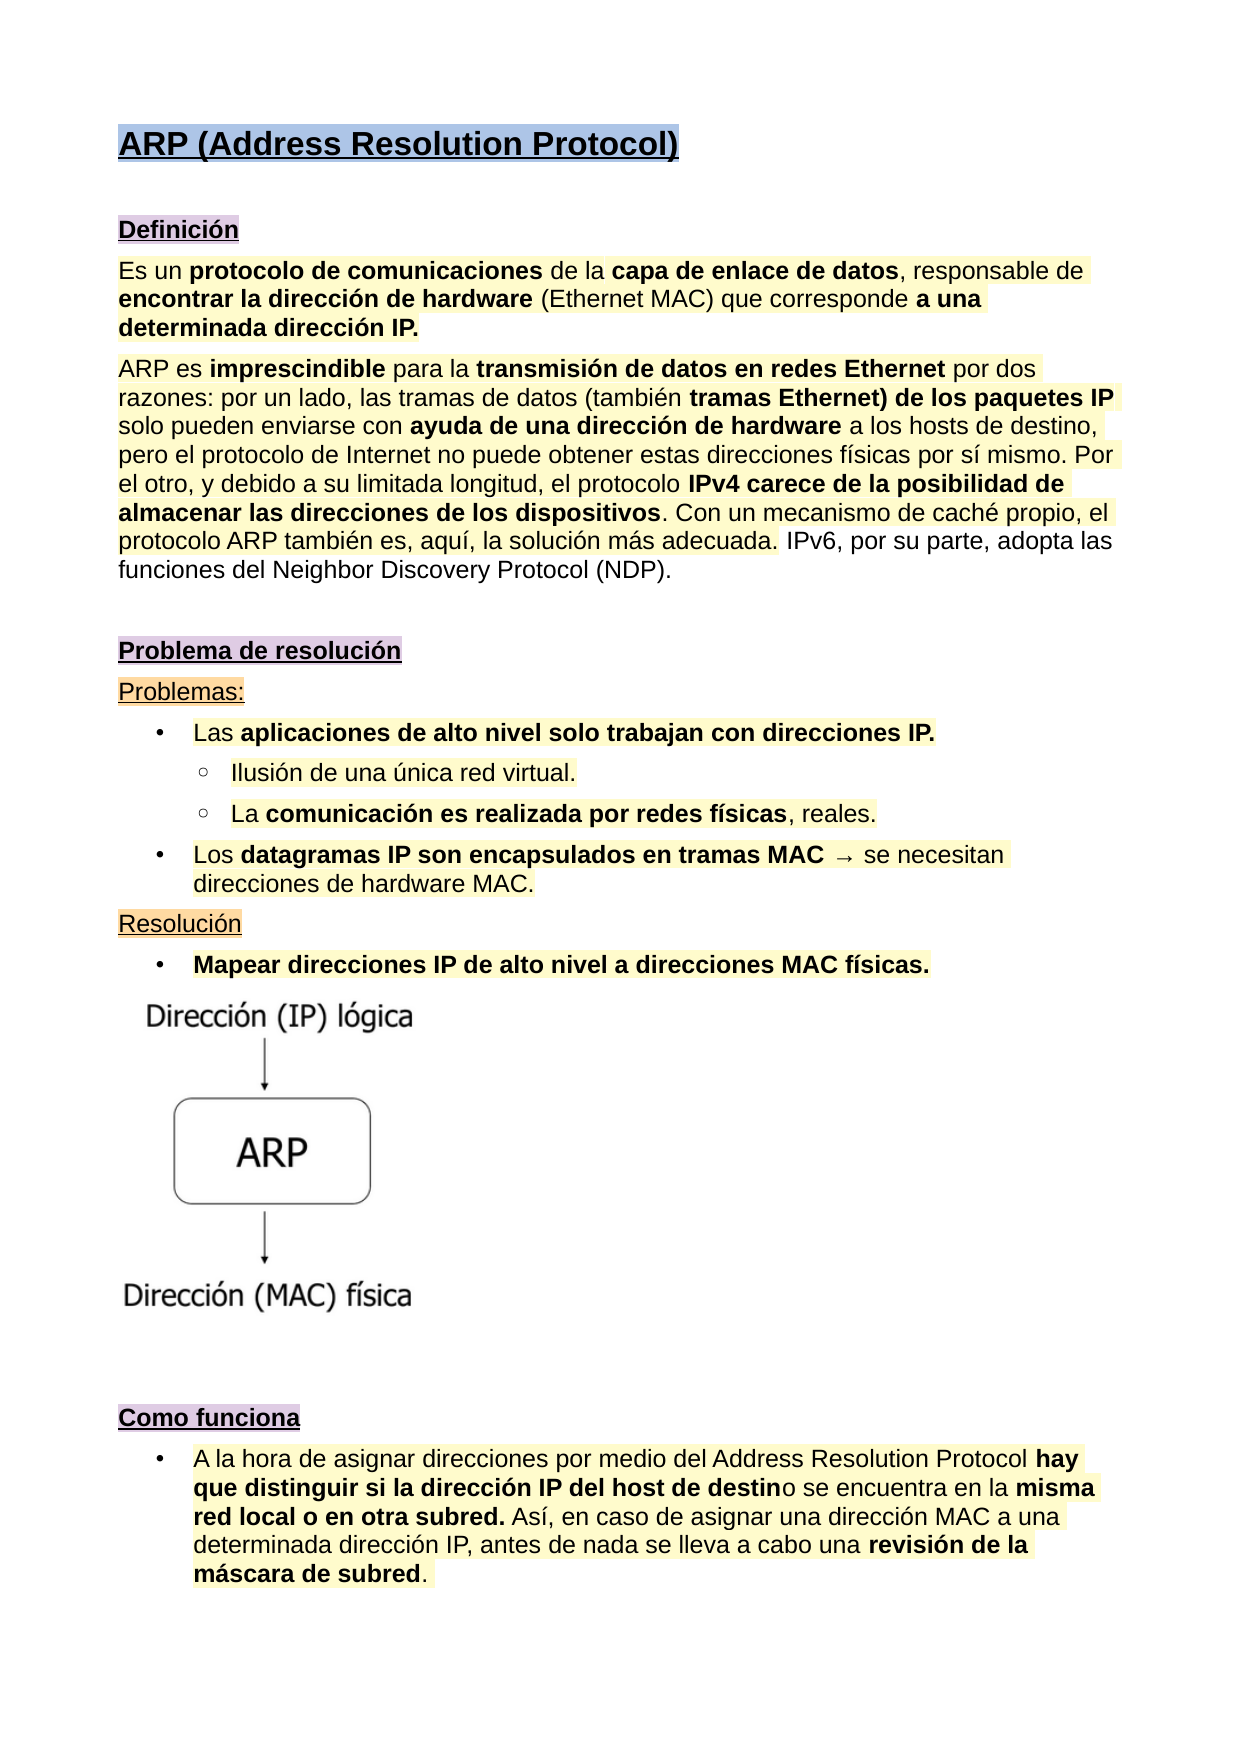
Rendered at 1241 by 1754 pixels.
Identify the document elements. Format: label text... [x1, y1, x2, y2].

text Es un protocolo de comunicaciones de la capa de enlace de datos, responsable de encontrar la dirección de hardware (Ethernet MAC) que corresponde a una determinada dirección IP. [118, 256, 1122, 342]
list A la hora de asignar direcciones por medio del Address Resolution Protocol hay que distinguir si la dirección IP del host de destino se encuentra en la misma red local o en otra subred. Así, en caso de asignar una dirección MAC a una determinada dirección IP, antes de nada se lleva a cabo una revisión de la máscara de subred. [156, 1444, 1122, 1588]
text Resolución [118, 909, 1122, 938]
text Como funciona [118, 1403, 1122, 1432]
list Las aplicaciones de alto nivel solo trabajan con direcciones IP. [156, 717, 1122, 746]
text ARP (Address Resolution Protocol) [118, 124, 1122, 162]
text Problemas: [118, 677, 1122, 706]
list Los datagramas IP son encapsulados en tramas MAC → se necesitan direcciones de hardware MAC. [156, 840, 1122, 897]
list La comunicación es realizada por redes físicas, reales. [193, 799, 1122, 828]
text Problema de resolución [118, 636, 1122, 665]
text Definición [118, 215, 1122, 244]
list Mapear direcciones IP de alto nivel a direcciones MAC físicas. [156, 950, 1122, 979]
list Ilusión de una única red virtual. [193, 758, 1122, 787]
picture [120, 987, 420, 1323]
text ARP es imprescindible para la transmisión de datos en redes Ethernet por dos razones: por un lado, las tramas de datos (también tramas Ethernet) de los paquetes IP solo pueden enviarse con ayuda de una dirección de hardware a los hosts de destino, pero el protocolo de Internet no puede obtener estas direcciones físicas por sí mismo. Por el otro, y debido a su limitada longitud, el protocolo IPv4 carece de la posibilidad de almacenar las direcciones de los dispositivos. Con un mecanismo de caché propio, el protocolo ARP también es, aquí, la solución más adecuada. IPv6, por su parte, adopta las funciones del Neighbor Discovery Protocol (NDP). [118, 354, 1122, 584]
